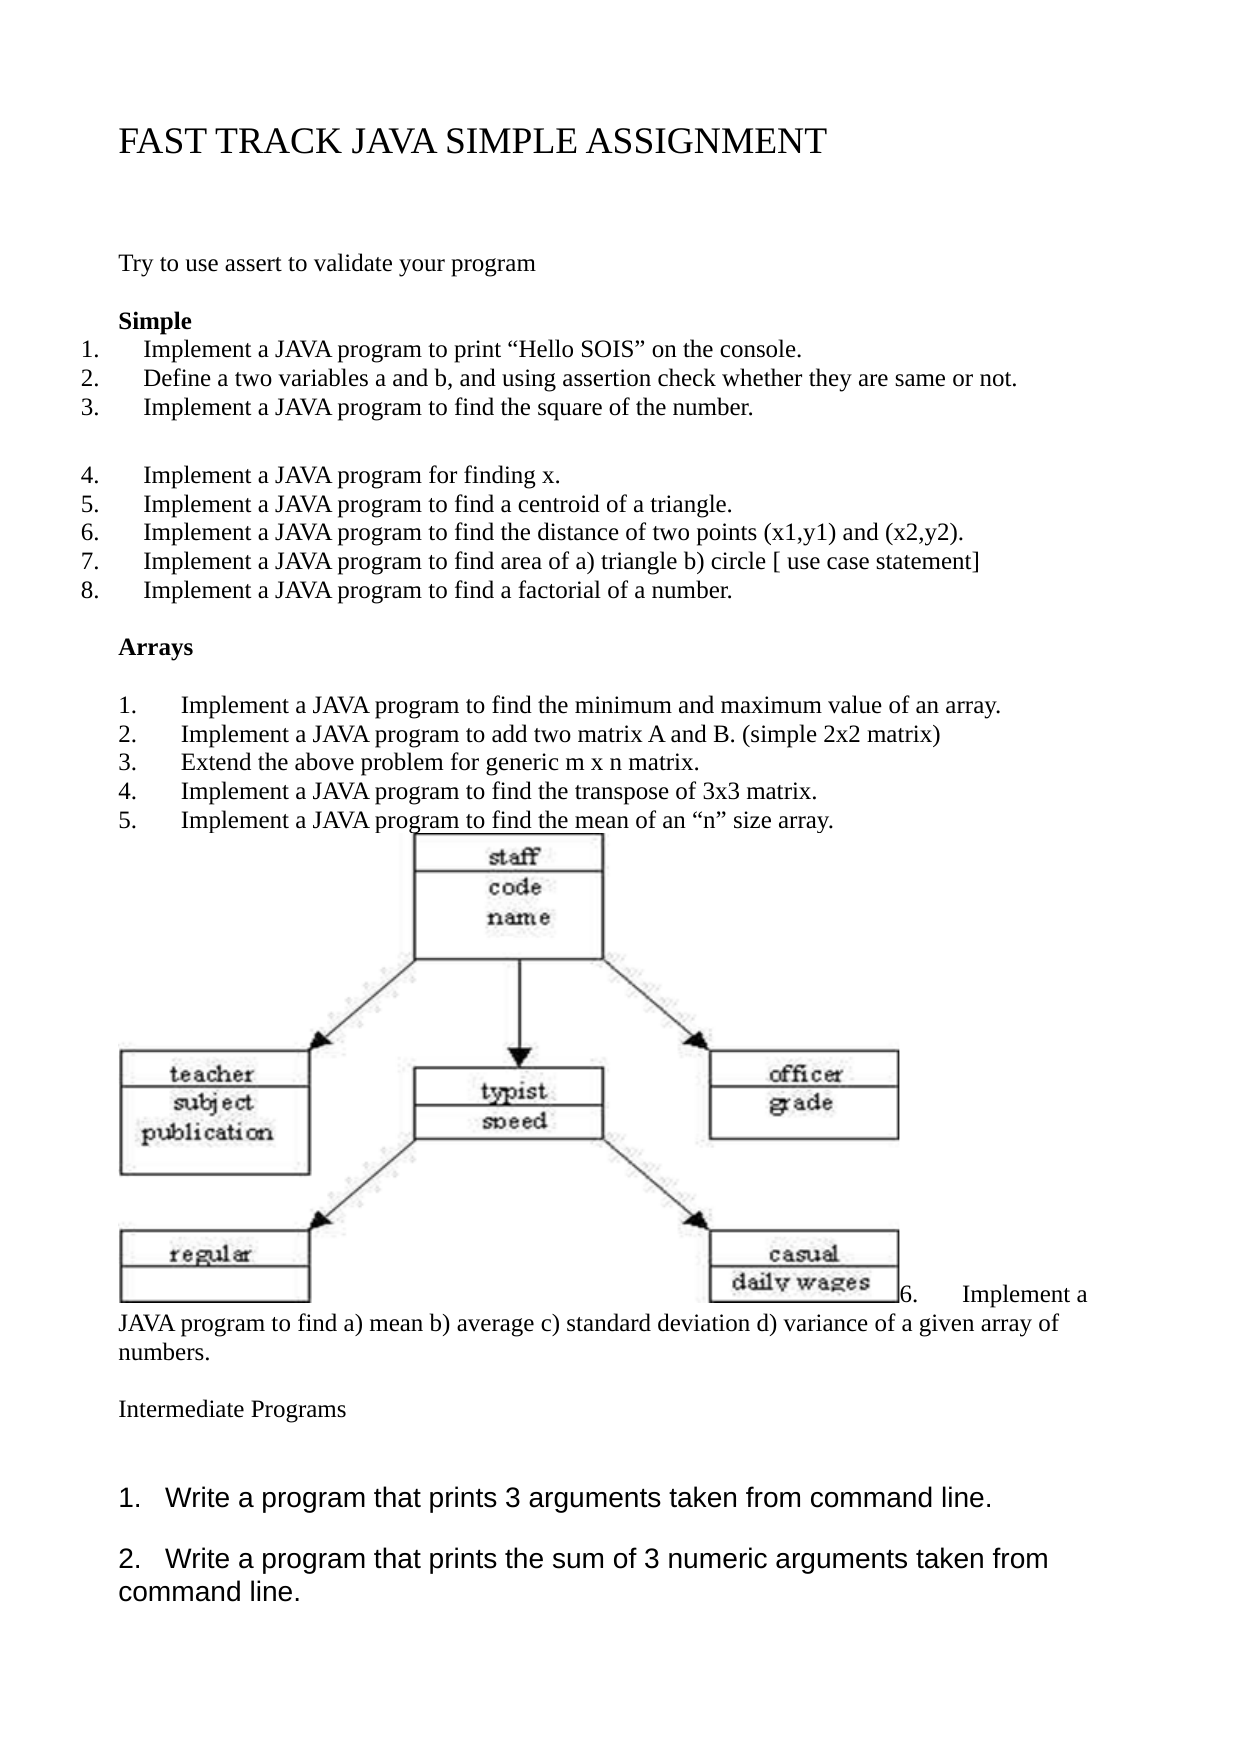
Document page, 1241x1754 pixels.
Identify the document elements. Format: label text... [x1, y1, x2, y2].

text Arrays [118, 632, 1122, 661]
text 1. Implement a JAVA program to find the minimum and maximum value of an array. [118, 690, 1122, 719]
text 5. Implement a JAVA program to find a centroid of a triangle. [81, 489, 1122, 517]
text 2. Define a two variables a and b, and using assertion check whether they are same or not. [81, 363, 1122, 392]
text 2. Implement a JAVA program to add two matrix A and B. (simple 2x2 matrix) [118, 719, 1122, 747]
text 6. Implement a JAVA program to find the distance of two points (x1,y1) and (x2,y2). [81, 517, 1122, 546]
text 1. Implement a JAVA program to print “Hello SOIS” on the console. [81, 334, 1122, 363]
text 7. Implement a JAVA program to find area of a) triangle b) circle [ use case statement] [81, 546, 1122, 575]
text 2. Write a program that prints the sum of 3 numeric arguments taken from command line. [118, 1542, 1122, 1607]
text Try to use assert to validate your program [118, 248, 1122, 277]
text 3. Extend the above problem for generic m x n matrix. [118, 747, 1122, 776]
text 4. Implement a JAVA program for finding x. [81, 421, 1122, 489]
text 5. Implement a JAVA program to find the mean of an “n” size array. [118, 805, 1122, 834]
text Simple [118, 306, 1122, 334]
text 3. Implement a JAVA program to find the square of the number. [81, 392, 1122, 421]
text 4. Implement a JAVA program to find the transpose of 3x3 matrix. [118, 776, 1122, 805]
picture [118, 833, 900, 1303]
text FAST TRACK JAVA SIMPLE ASSIGNMENT [118, 118, 1122, 219]
text 8. Implement a JAVA program to find a factorial of a number. [81, 575, 1122, 604]
text 1. Write a program that prints 3 arguments taken from command line. [118, 1481, 1122, 1513]
text 6. Implement a JAVA program to find a) mean b) average c) standard deviation d) variance of a given array of numbers. Intermediate Programs [118, 834, 1122, 1452]
